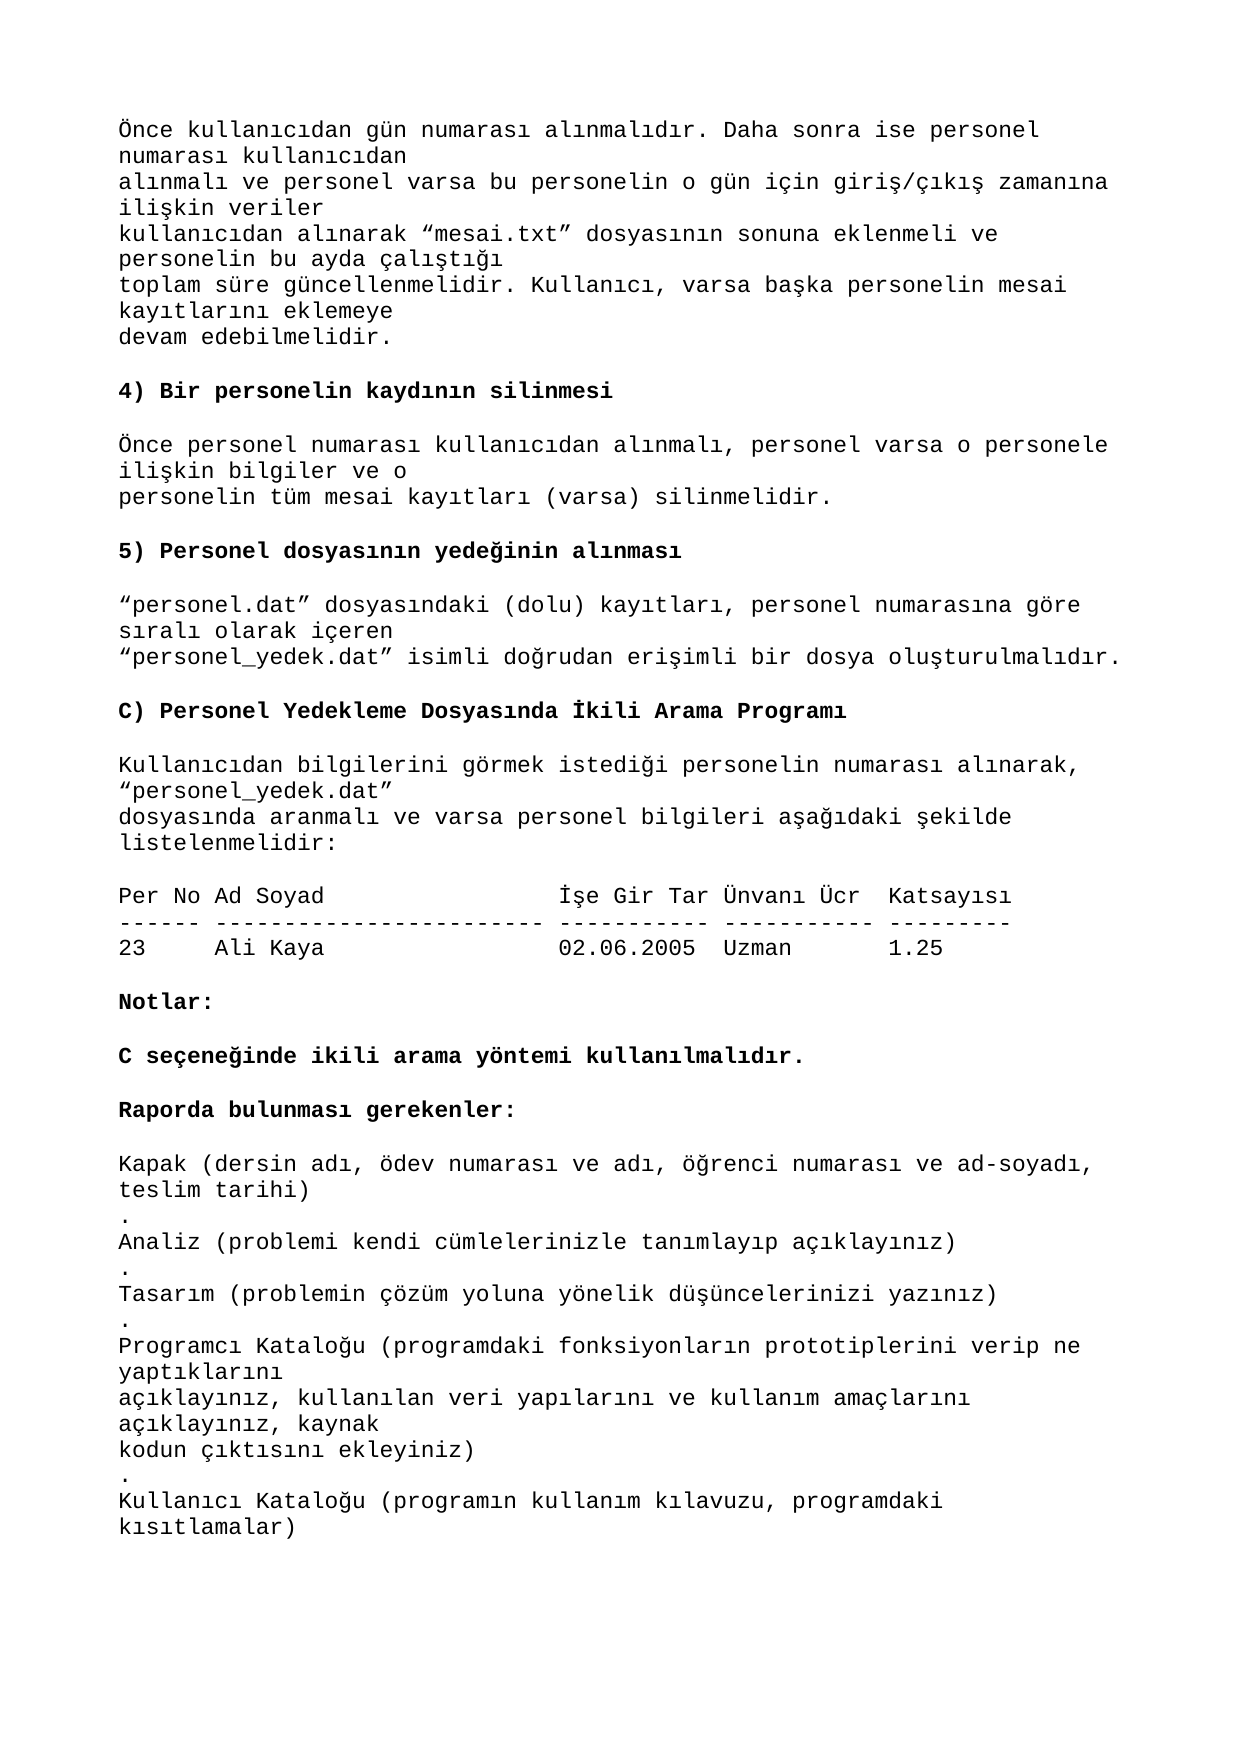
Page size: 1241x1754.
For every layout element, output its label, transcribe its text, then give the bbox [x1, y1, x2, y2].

text . [118, 1204, 1122, 1230]
text “personel.dat” dosyasındaki (dolu) kayıtları, personel numarasına göre sıralı olarak içeren [118, 593, 1122, 645]
text Tasarım (problemin çözüm yoluna yönelik düşüncelerinizi yazınız) [118, 1282, 1122, 1308]
text alınmalı ve personel varsa bu personelin o gün için giriş/çıkış zamanına ilişkin veriler [118, 170, 1122, 222]
text . [118, 1308, 1122, 1334]
text Per No Ad Soyad İşe Gir Tar Ünvanı Ücr Katsayısı [118, 885, 1122, 911]
text Programcı Kataloğu (programdaki fonksiyonların prototiplerini verip ne yaptıklarını [118, 1334, 1122, 1386]
text dosyasında aranmalı ve varsa personel bilgileri aşağıdaki şekilde listelenmelidir: [118, 805, 1122, 857]
text Kullanıcı Kataloğu (programın kullanım kılavuzu, programdaki kısıtlamalar) [118, 1490, 1122, 1542]
text Kapak (dersin adı, ödev numarası ve adı, öğrenci numarası ve ad-soyadı, teslim tarihi) [118, 1153, 1122, 1204]
text C seçeneğinde ikili arama yöntemi kullanılmalıdır. [118, 1045, 1122, 1071]
text C) Personel Yedekleme Dosyasında İkili Arama Programı [118, 699, 1122, 725]
text . [118, 1256, 1122, 1282]
text devam edebilmelidir. [118, 326, 1122, 352]
text 4) Bir personelin kaydının silinmesi [118, 379, 1122, 406]
text 5) Personel dosyasının yedeğinin alınması [118, 539, 1122, 565]
text Notlar: [118, 991, 1122, 1017]
text Raporda bulunması gerekenler: [118, 1099, 1122, 1124]
text ------ ------------------------ ----------- ----------- --------- [118, 911, 1122, 937]
text Analiz (problemi kendi cümlelerinizle tanımlayıp açıklayınız) [118, 1230, 1122, 1256]
text 23 Ali Kaya 02.06.2005 Uzman 1.25 [118, 937, 1122, 963]
text Önce kullanıcıdan gün numarası alınmalıdır. Daha sonra ise personel numarası kullanıcıdan [118, 118, 1122, 170]
text Kullanıcıdan bilgilerini görmek istediği personelin numarası alınarak, “personel_yedek.dat” [118, 753, 1122, 805]
text kullanıcıdan alınarak “mesai.txt” dosyasının sonuna eklenmeli ve personelin bu ayda çalıştığı [118, 222, 1122, 274]
text Önce personel numarası kullanıcıdan alınmalı, personel varsa o personele ilişkin bilgiler ve o [118, 433, 1122, 485]
text açıklayınız, kullanılan veri yapılarını ve kullanım amaçlarını açıklayınız, kaynak [118, 1386, 1122, 1438]
text personelin tüm mesai kayıtları (varsa) silinmelidir. [118, 485, 1122, 511]
text . [118, 1464, 1122, 1490]
text “personel_yedek.dat” isimli doğrudan erişimli bir dosya oluşturulmalıdır. [118, 645, 1122, 671]
text toplam süre güncellenmelidir. Kullanıcı, varsa başka personelin mesai kayıtlarını eklemeye [118, 274, 1122, 326]
text kodun çıktısını ekleyiniz) [118, 1438, 1122, 1464]
